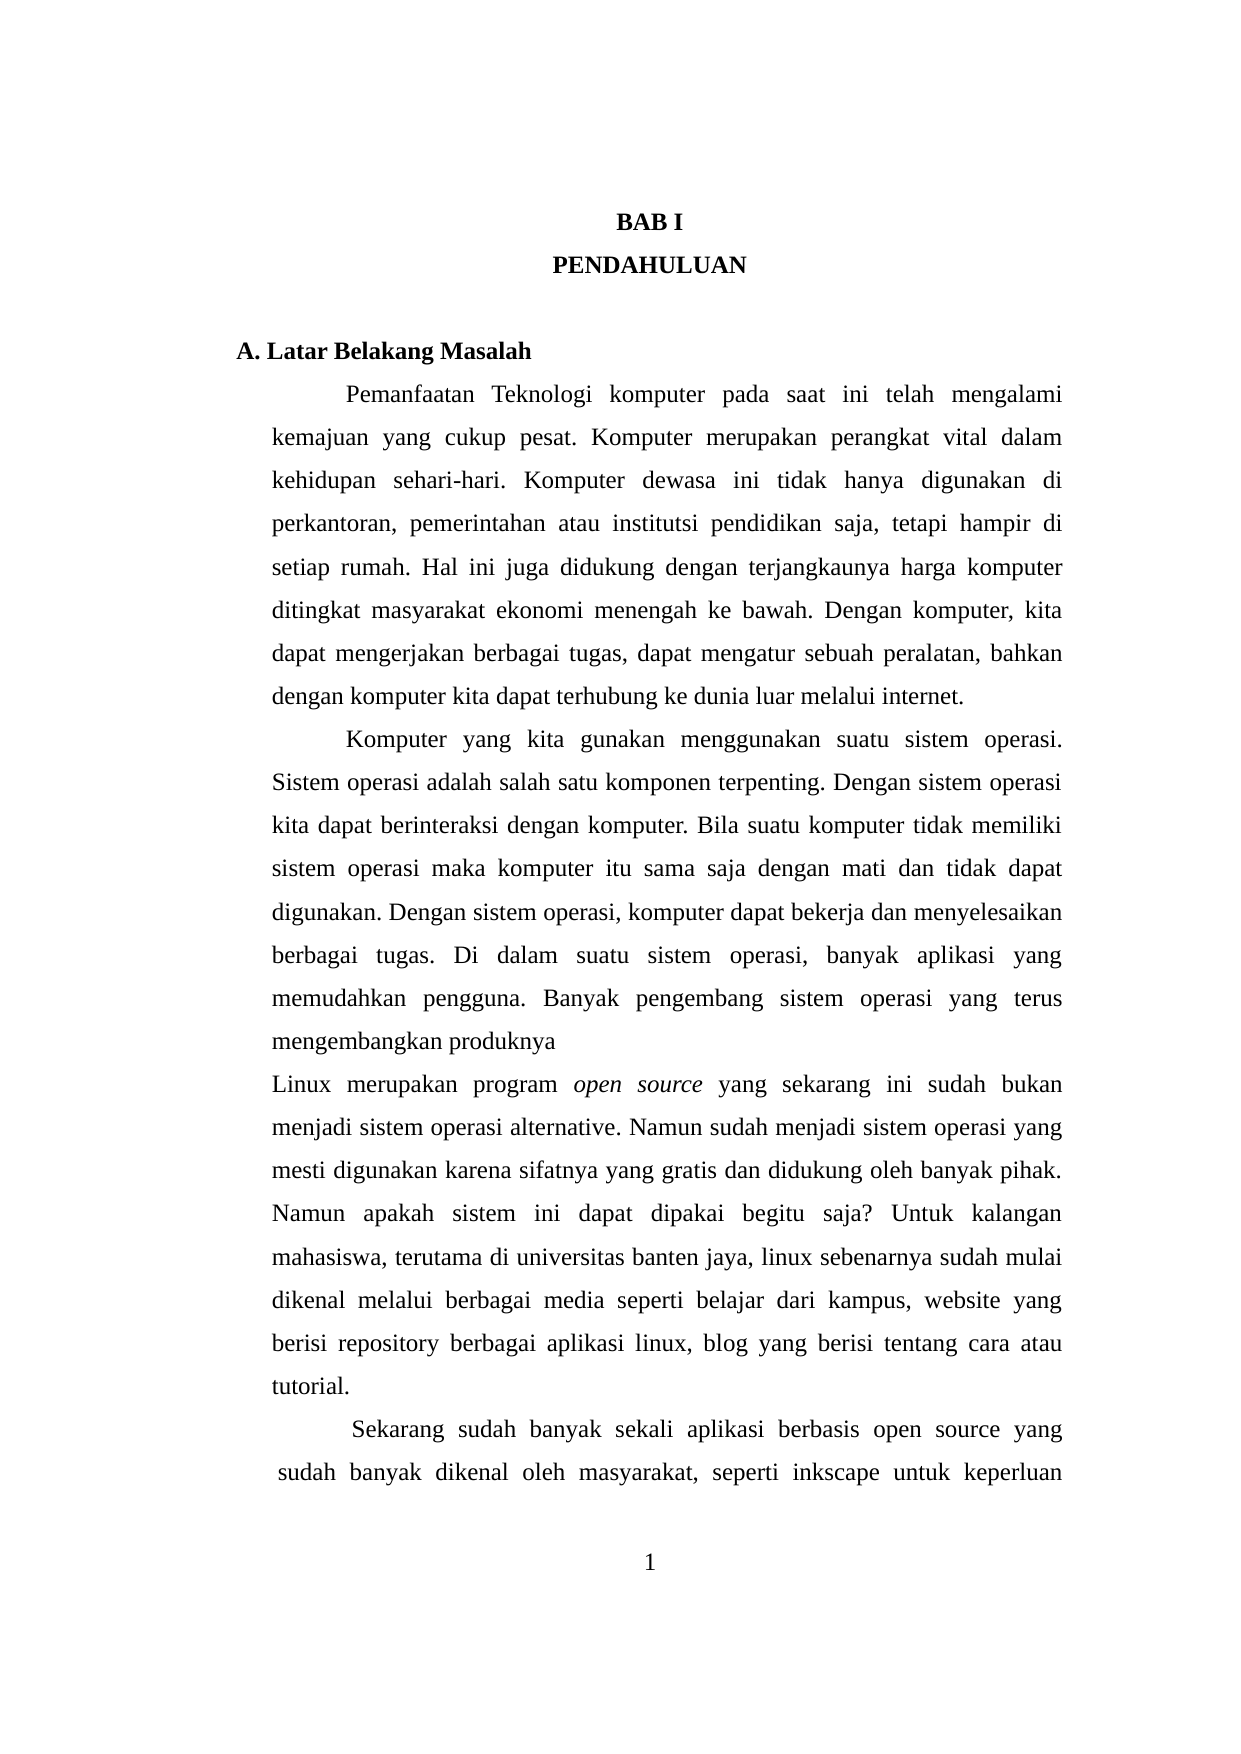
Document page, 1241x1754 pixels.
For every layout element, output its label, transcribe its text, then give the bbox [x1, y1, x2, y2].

text PENDAHULUAN [236, 250, 1063, 278]
list A. Latar Belakang Masalah [236, 336, 1063, 365]
list Komputer yang kita gunakan menggunakan suatu sistem operasi. Sistem operasi adalah salah satu komponen terpenting. Dengan sistem operasi kita dapat berinteraksi dengan komputer. Bila suatu komputer tidak memiliki sistem operasi maka komputer itu sama saja dengan mati dan tidak dapat digunakan. Dengan sistem operasi, komputer dapat bekerja dan menyelesaikan berbagai tugas. Di dalam suatu sistem operasi, banyak aplikasi yang memudahkan pengguna. Banyak pengembang sistem operasi yang terus mengembangkan produknya [272, 724, 1063, 1055]
text BAB I [236, 207, 1063, 235]
list Linux merupakan program open source yang sekarang ini sudah bukan menjadi sistem operasi alternative. Namun sudah menjadi sistem operasi yang mesti digunakan karena sifatnya yang gratis dan didukung oleh banyak pihak. Namun apakah sistem ini dapat dipakai begitu saja? Untuk kalangan mahasiswa, terutama di universitas banten jaya, linux sebenarnya sudah mulai dikenal melalui berbagai media seperti belajar dari kampus, website yang berisi repository berbagai aplikasi linux, blog yang berisi tentang cara atau tutorial. [272, 1069, 1063, 1400]
list Pemanfaatan Teknologi komputer pada saat ini telah mengalami kemajuan yang cukup pesat. Komputer merupakan perangkat vital dalam kehidupan sehari-hari. Komputer dewasa ini tidak hanya digunakan di perkantoran, pemerintahan atau institutsi pendidikan saja, tetapi hampir di setiap rumah. Hal ini juga didukung dengan terjangkaunya harga komputer ditingkat masyarakat ekonomi menengah ke bawah. Dengan komputer, kita dapat mengerjakan berbagai tugas, dapat mengatur sebuah peralatan, bahkan dengan komputer kita dapat terhubung ke dunia luar melalui internet. [272, 379, 1063, 710]
list Sekarang sudah banyak sekali aplikasi berbasis open source yang sudah banyak dikenal oleh masyarakat, seperti inkscape untuk keperluan [278, 1414, 1063, 1486]
